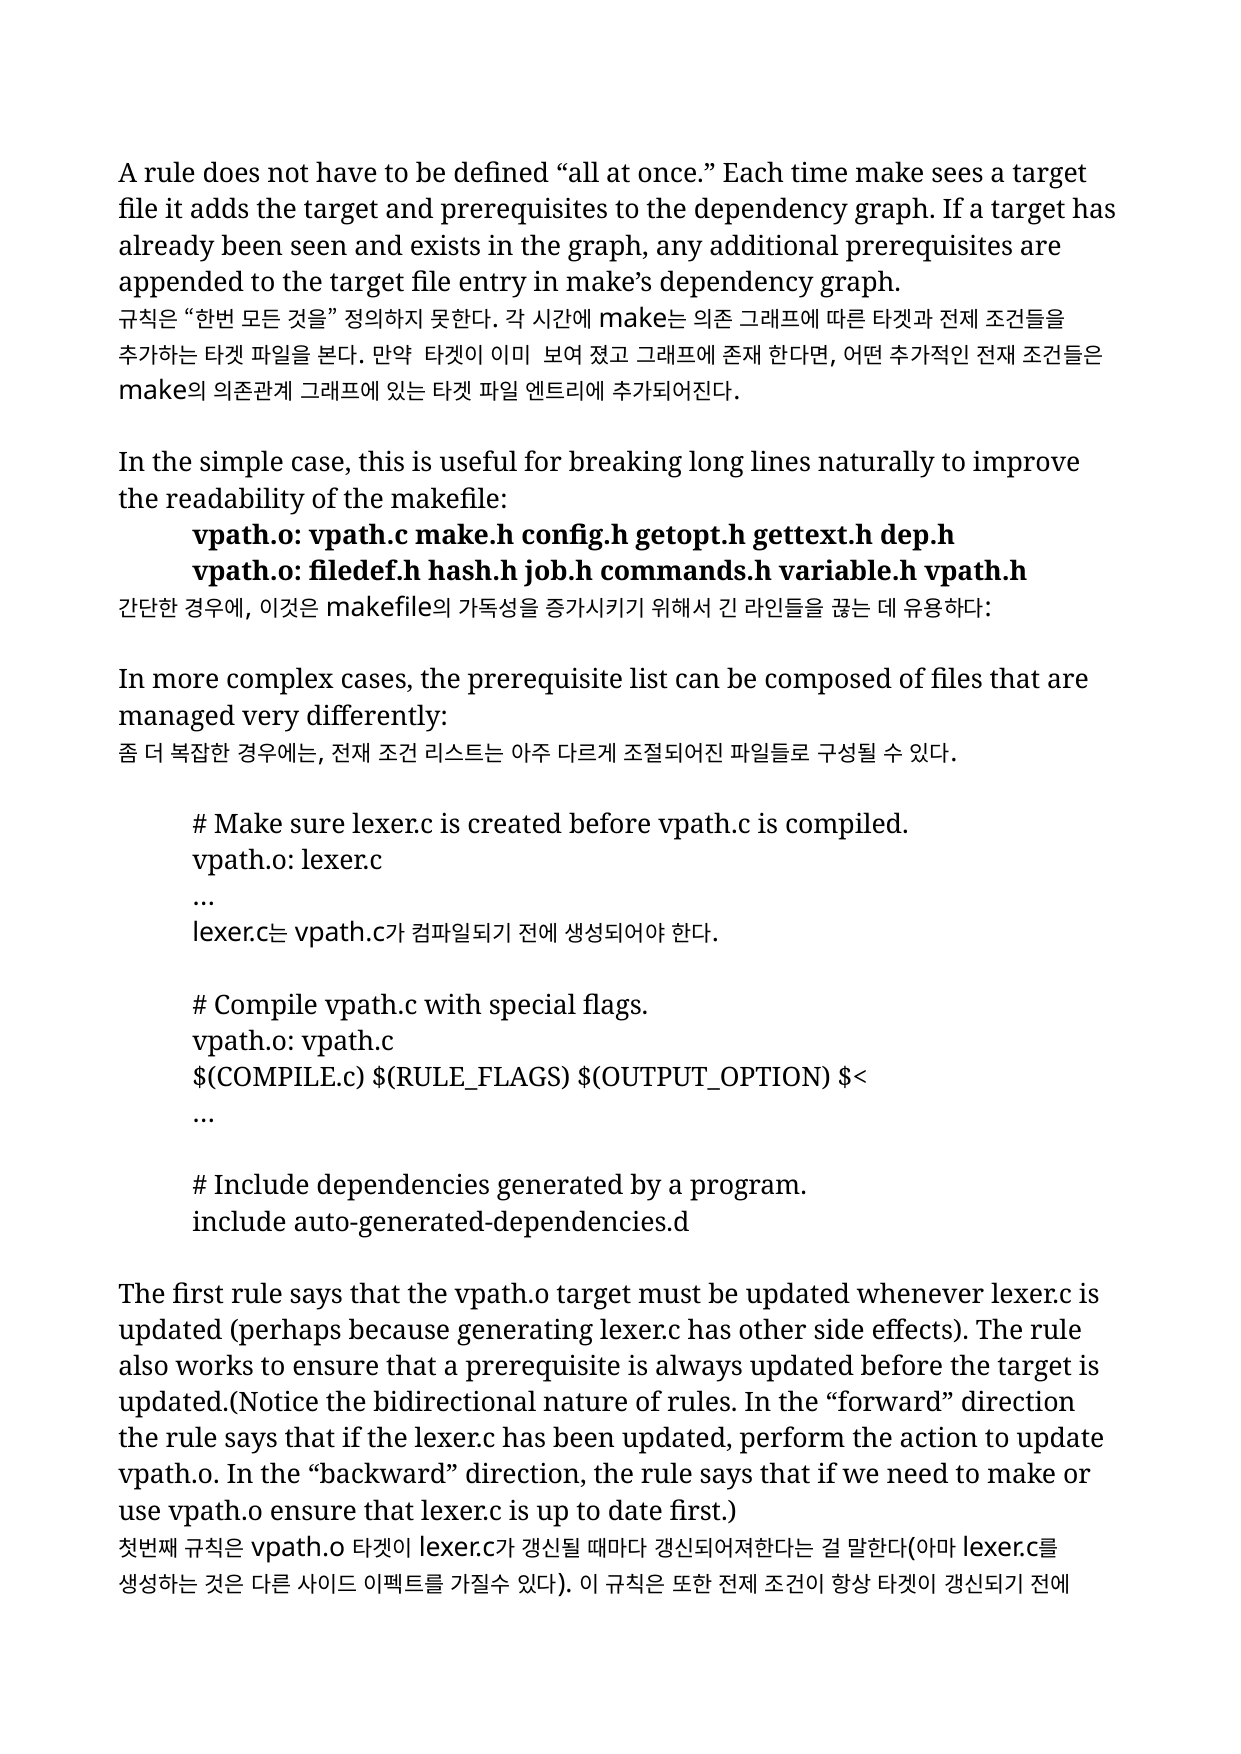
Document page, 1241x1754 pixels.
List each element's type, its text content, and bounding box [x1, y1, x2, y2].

text lexer.c는 vpath.c가 컴파일되기 전에 생성되어야 한다. [118, 913, 1122, 949]
text # Compile vpath.c with special flags. [118, 986, 1122, 1022]
text 첫번째 규칙은 vpath.o 타겟이 lexer.c가 갱신될 때마다 갱신되어져한다는 걸 말한다(아마 lexer.c를 생성하는 것은 다른 사이드 이펙트를 가질수 있다). 이 규칙은 또한 전제 조건이 항상 타겟이 갱신되기 전에 [118, 1528, 1122, 1600]
text … [118, 1094, 1122, 1130]
text 규칙은 “한번 모든 것을” 정의하지 못한다. 각 시간에 make는 의존 그래프에 따른 타겟과 전제 조건들을 추가하는 타겟 파일을 본다. 만약 타겟이 이미 보여 졌고 그래프에 존재 한다면, 어떤 추가적인 전재 조건들은 make의 의존관계 그래프에 있는 타겟 파일 엔트리에 추가되어진다. [118, 299, 1122, 407]
text The first rule says that the vpath.o target must be updated whenever lexer.c is updated (perhaps because generating lexer.c has other side effects). The rule also works to ensure that a prerequisite is always updated before the target is updated.(Notice the bidirectional nature of rules. In the “forward” direction the rule says that if the lexer.c has been updated, perform the action to update vpath.o. In the “backward” direction, the rule says that if we need to make or use vpath.o ensure that lexer.c is up to date first.) [118, 1275, 1122, 1528]
text # Make sure lexer.c is created before vpath.c is compiled. [118, 805, 1122, 841]
text $(COMPILE.c) $(RULE_FLAGS) $(OUTPUT_OPTION) $< [118, 1058, 1122, 1094]
text vpath.o: lexer.c [118, 841, 1122, 877]
text 좀 더 복잡한 경우에는, 전재 조건 리스트는 아주 다르게 조절되어진 파일들로 구성될 수 있다. [118, 733, 1122, 769]
text # Include dependencies generated by a program. [118, 1166, 1122, 1202]
text vpath.o: vpath.c make.h config.h getopt.h gettext.h dep.h [118, 516, 1122, 552]
text vpath.o: filedef.h hash.h job.h commands.h variable.h vpath.h [118, 552, 1122, 588]
text In more complex cases, the prerequisite list can be composed of files that are managed very differently: [118, 660, 1122, 733]
text 간단한 경우에, 이것은 makefile의 가독성을 증가시키기 위해서 긴 라인들을 끊는 데 유용하다: [118, 588, 1122, 624]
text vpath.o: vpath.c [118, 1022, 1122, 1058]
text In the simple case, this is useful for breaking long lines naturally to improve the readability of the makefile: [118, 443, 1122, 516]
text … [118, 877, 1122, 913]
text A rule does not have to be defined “all at once.” Each time make sees a target file it adds the target and prerequisites to the dependency graph. If a target has already been seen and exists in the graph, any additional prerequisites are appended to the target file entry in make’s dependency graph. [118, 154, 1122, 299]
text include auto-generated-dependencies.d [118, 1202, 1122, 1239]
